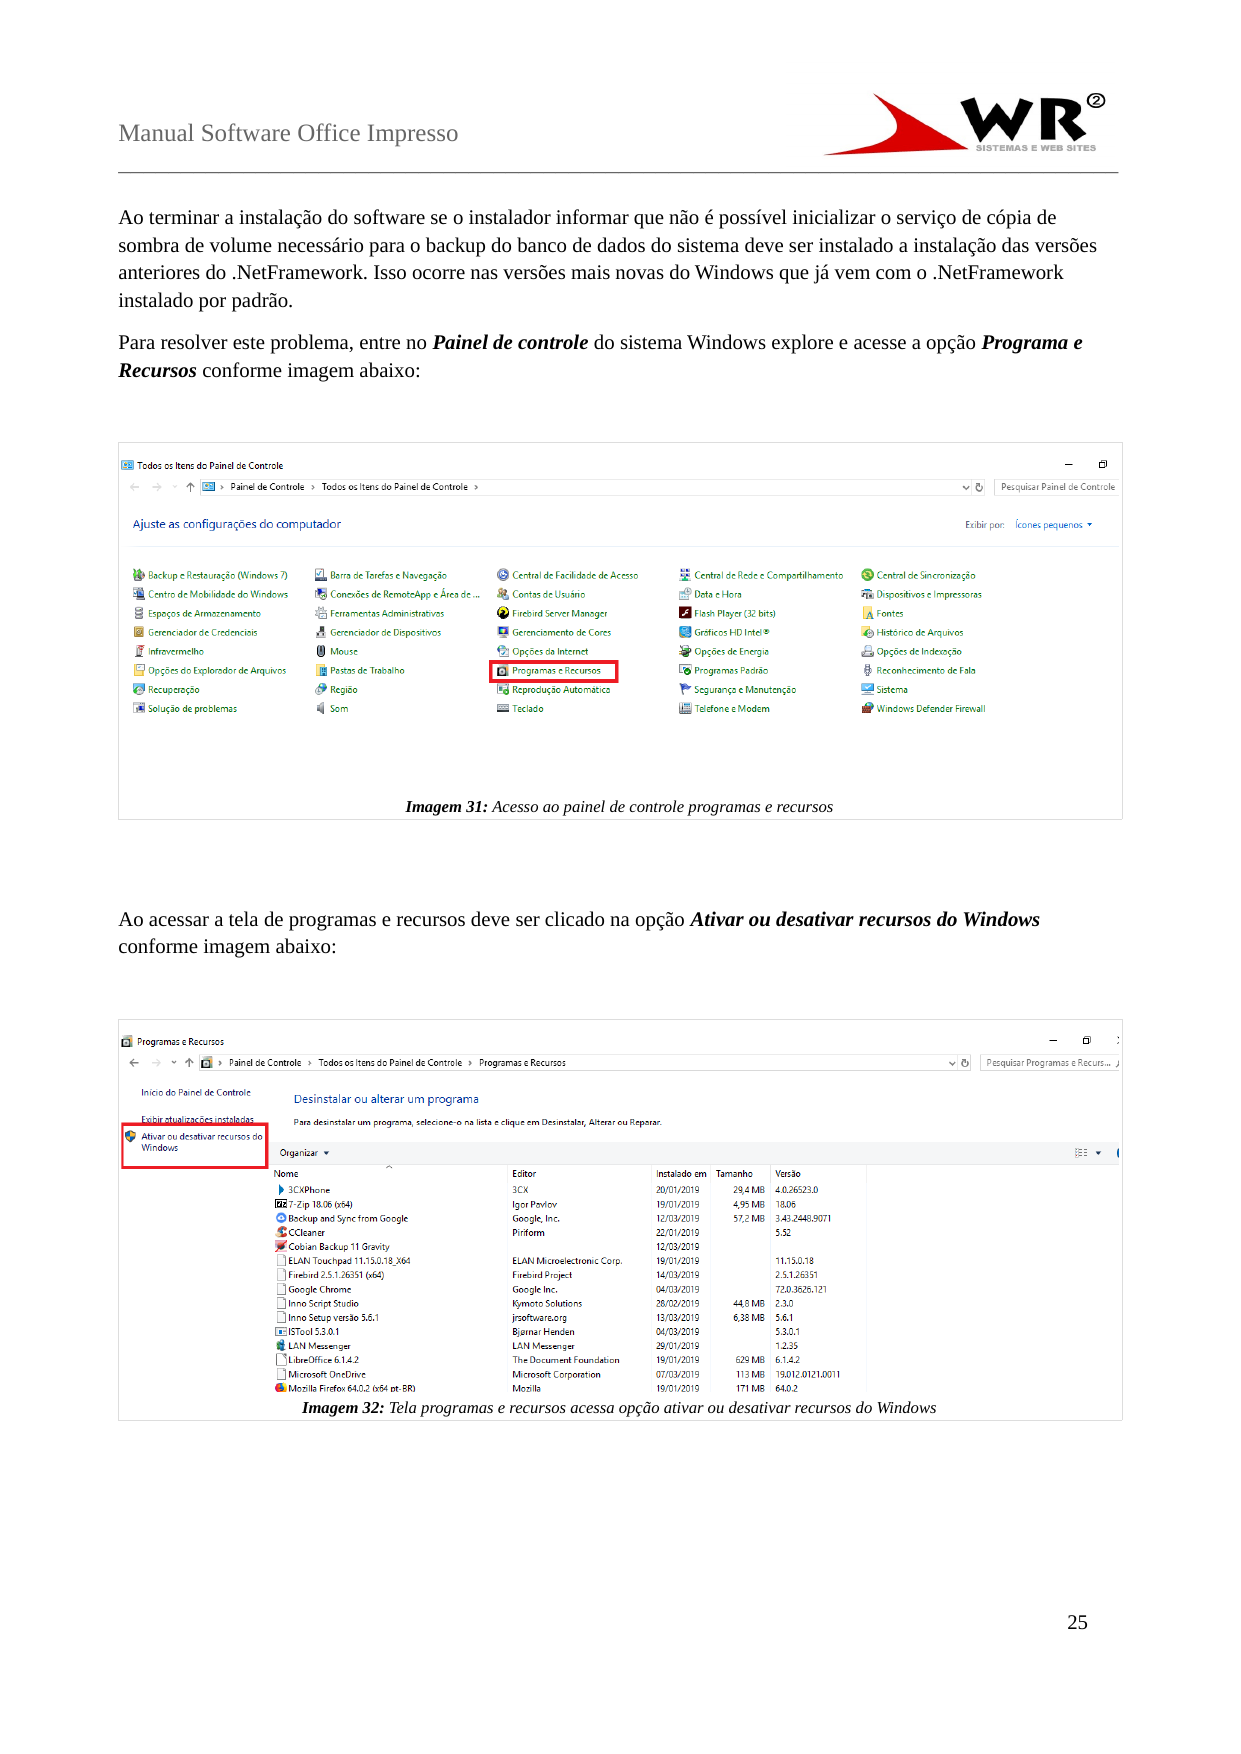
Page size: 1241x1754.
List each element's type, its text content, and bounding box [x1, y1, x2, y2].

text Para resolver este problema, entre no Painel de controle do sistema Windows explore e acesse a opção Programa e Recursos conforme imagem abaixo: [118, 330, 1122, 382]
text Imagem 31: Acesso ao painel de controle programas e recursos [121, 792, 1119, 816]
picture [121, 1034, 1119, 1392]
text Ao terminar a instalação do software se o instalador informar que não é possível inicializar o serviço de cópia de sombra de volume necessário para o backup do banco de dados do sistema deve ser instalado a instalação das versões anteriores do .NetFramework. Isso ocorre nas versões mais novas do Windows que já vem com o .NetFramework instalado por padrão. [118, 205, 1122, 312]
picture [786, 52, 1116, 167]
picture [121, 457, 1119, 792]
text Ao acessar a tela de programas e recursos deve ser clicado na opção Ativar ou desativar recursos do Windows conforme imagem abaixo: [118, 907, 1122, 958]
text Imagem 32: Tela programas e recursos acessa opção ativar ou desativar recursos do Windows [121, 1392, 1119, 1417]
